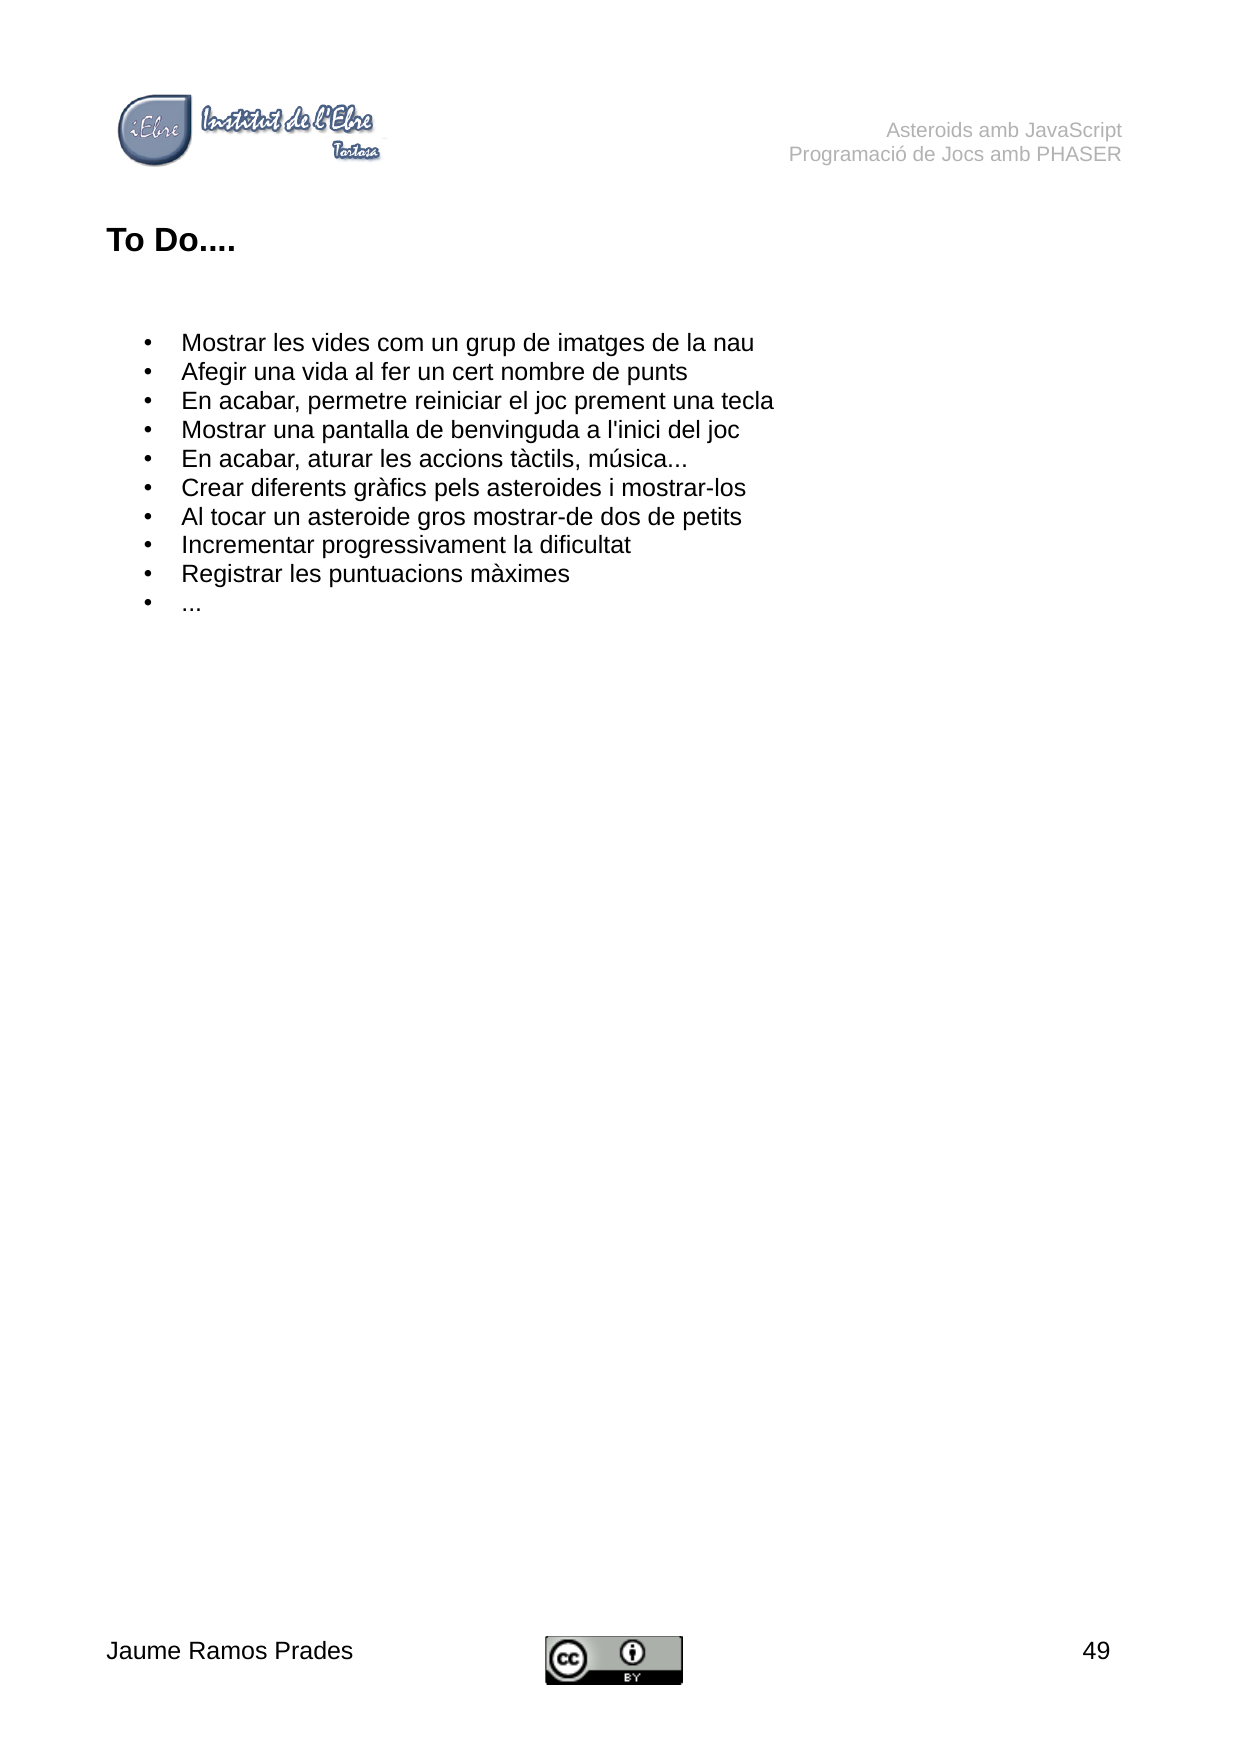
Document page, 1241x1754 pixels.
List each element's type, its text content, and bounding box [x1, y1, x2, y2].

subtitle To Do.... [106, 219, 1122, 258]
picture [545, 1636, 683, 1685]
list ... [144, 588, 1122, 617]
list En acabar, permetre reiniciar el joc prement una tecla [144, 386, 1122, 415]
picture [106, 79, 397, 181]
list Incrementar progressivament la dificultat [144, 530, 1122, 559]
list Crear diferents gràfics pels asteroides i mostrar-los [144, 473, 1122, 501]
list Afegir una vida al fer un cert nombre de punts [144, 357, 1122, 386]
list Al tocar un asteroide gros mostrar-de dos de petits [144, 501, 1122, 530]
list Mostrar una pantalla de benvinguda a l'inici del joc [144, 415, 1122, 444]
list Mostrar les vides com un grup de imatges de la nau [144, 328, 1122, 357]
list En acabar, aturar les accions tàctils, música... [144, 444, 1122, 473]
list Registrar les puntuacions màximes [144, 559, 1122, 588]
